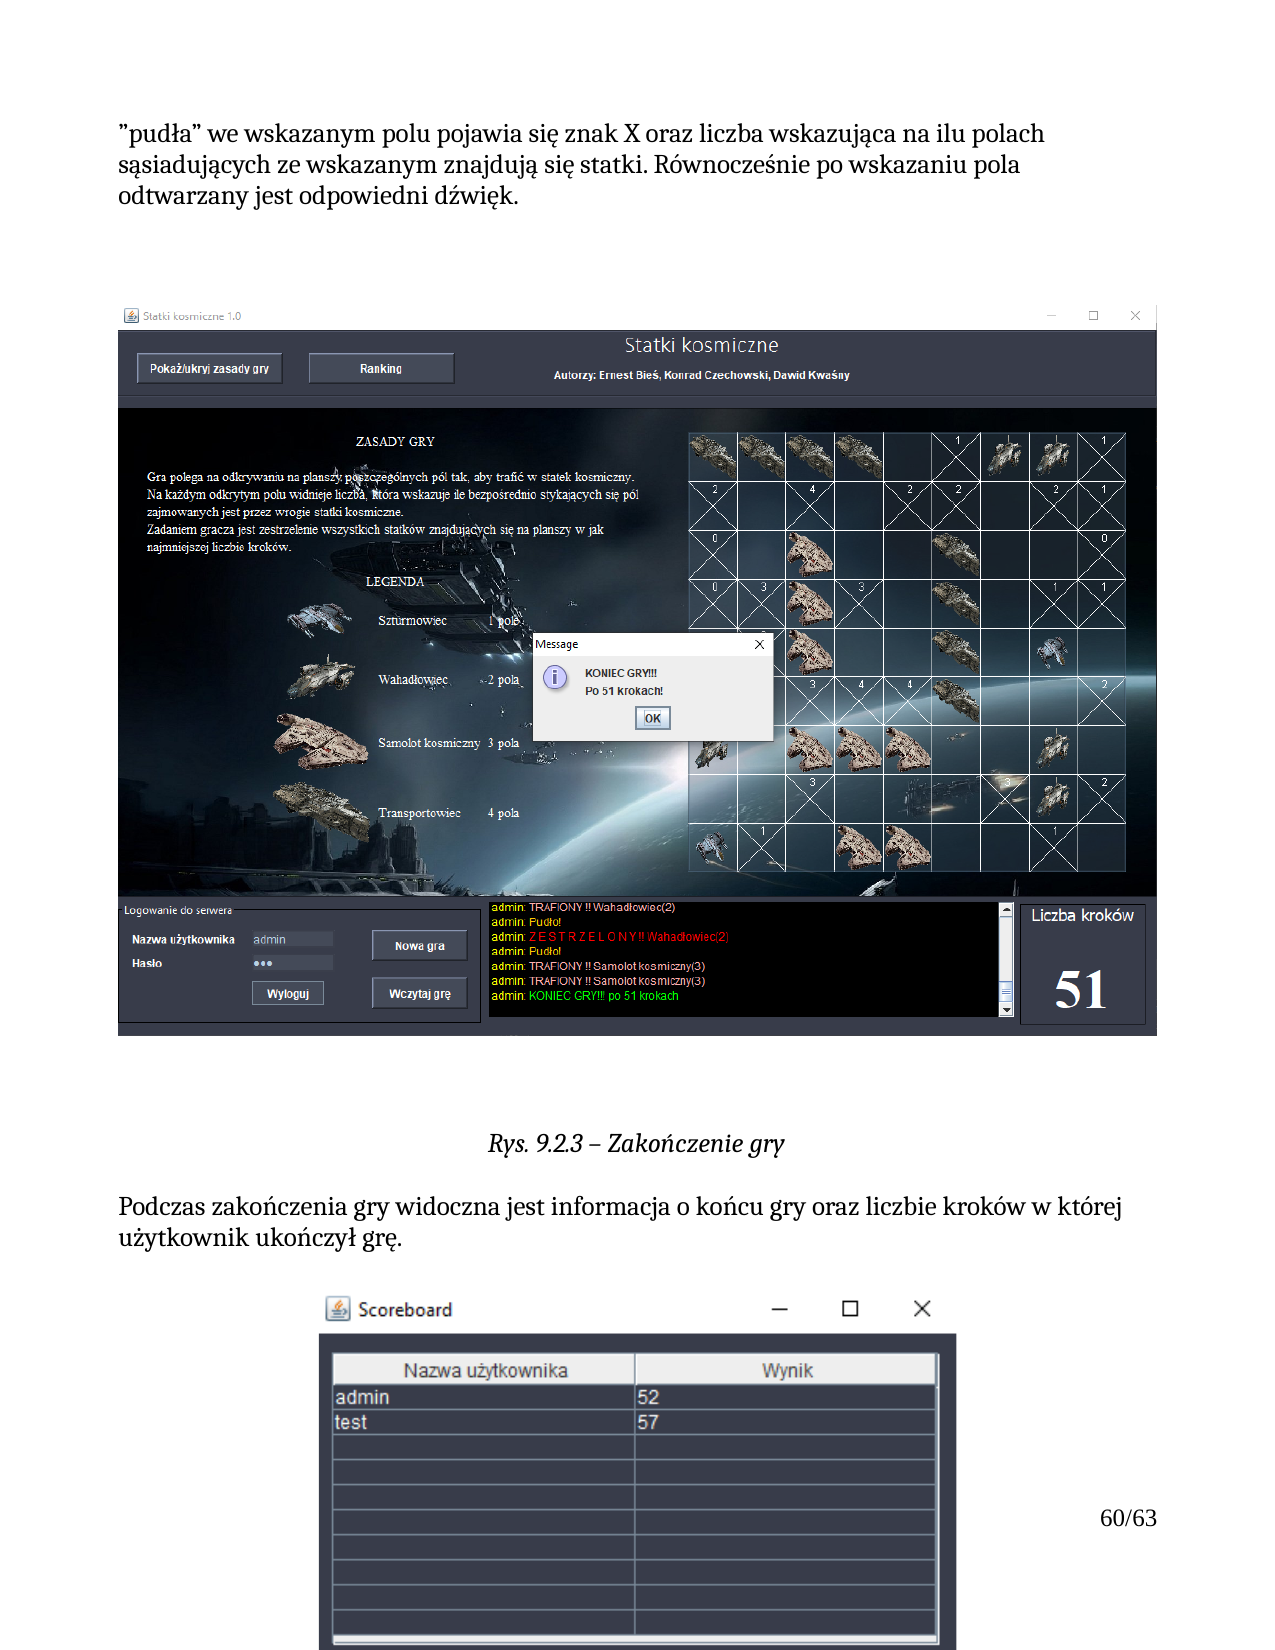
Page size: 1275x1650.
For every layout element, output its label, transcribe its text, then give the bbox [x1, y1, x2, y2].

text Podczas zakończenia gry widoczna jest informacja o końcu gry oraz liczbie kroków w której użytkownik ukończył grę. [118, 1191, 1157, 1253]
text ”pudła” we wskazanym polu pojawia się znak X oraz liczba wskazująca na ilu polach sąsiadujących ze wskazanym znajdują się statki. Równocześnie po wskazaniu pola odtwarzany jest odpowiedni dźwięk. [118, 118, 1157, 212]
picture [118, 305, 1157, 1036]
text Rys. 9.2.3 – Zakończenie gry [118, 1128, 1157, 1160]
picture [318, 1290, 957, 1650]
